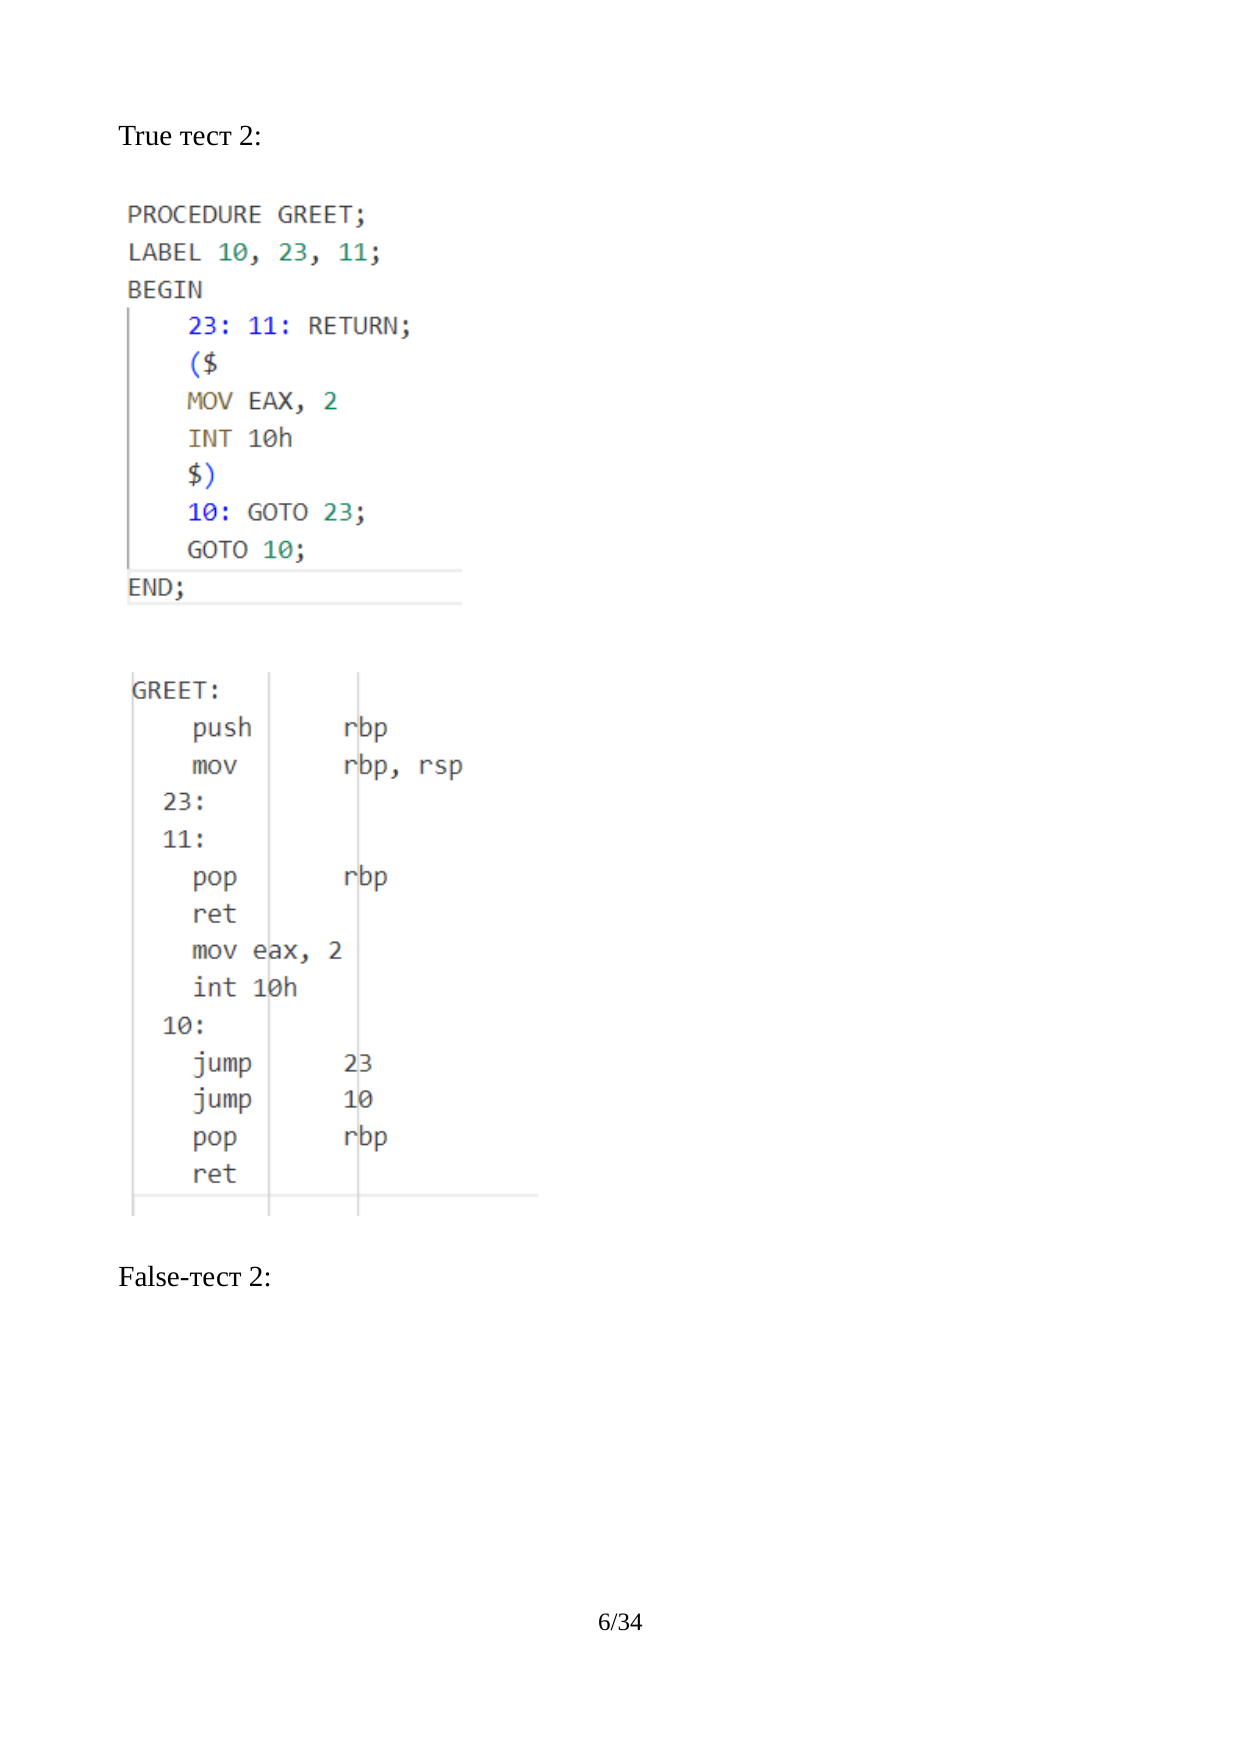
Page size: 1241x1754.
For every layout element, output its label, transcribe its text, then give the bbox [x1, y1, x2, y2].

text False-тест 2: [118, 1259, 1112, 1292]
picture [118, 195, 462, 621]
picture [118, 663, 539, 1216]
text True тест 2: [118, 118, 1112, 152]
